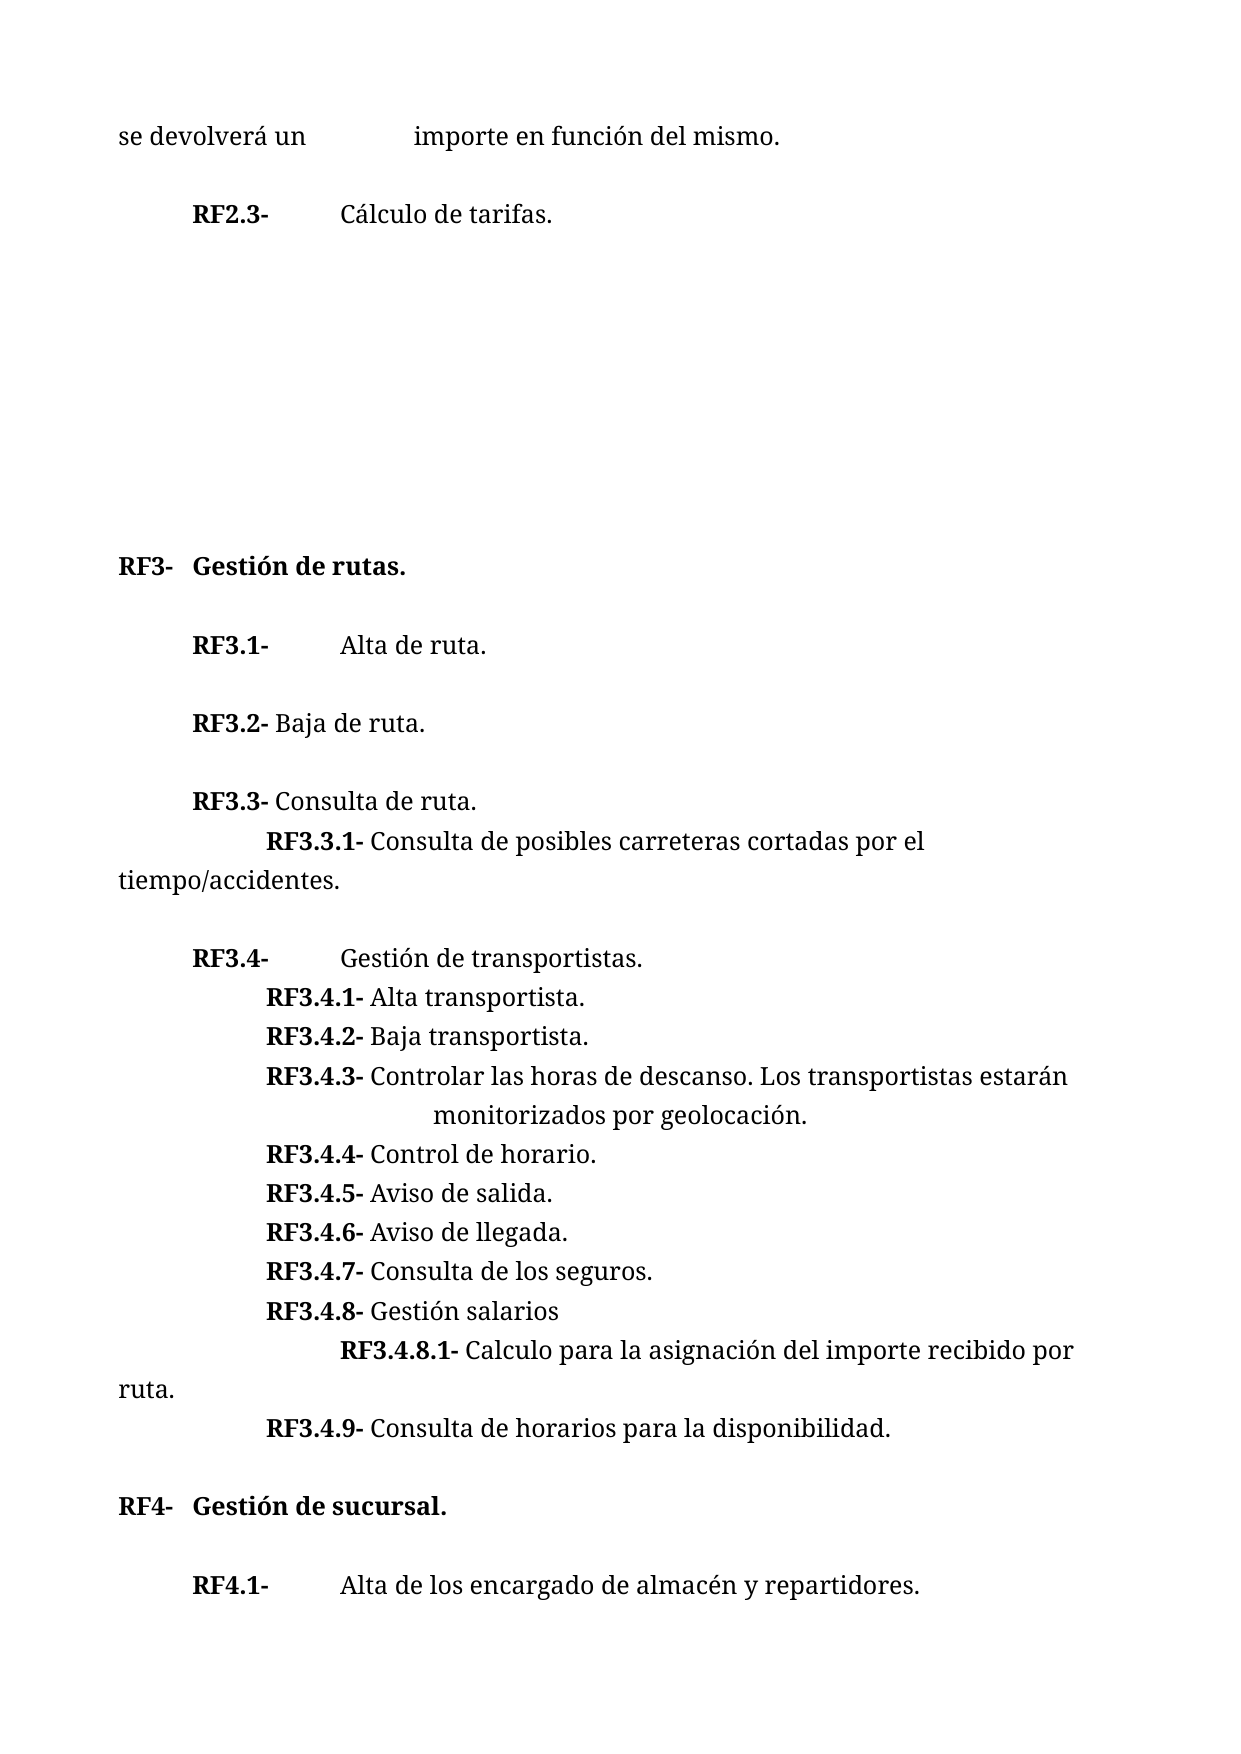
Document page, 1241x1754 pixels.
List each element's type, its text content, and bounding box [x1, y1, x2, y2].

text RF3.4.3- Controlar las horas de descanso. Los transportistas estarán monitorizados por geolocación. [118, 1058, 1122, 1131]
text RF3.3.1- Consulta de posibles carreteras cortadas por el tiempo/accidentes. [118, 823, 1122, 896]
text RF3.4.5- Aviso de salida. [118, 1176, 1122, 1210]
text RF2.3- Cálculo de tarifas. [118, 196, 1122, 231]
text RF3.4- Gestión de transportistas. [118, 941, 1122, 975]
text se devolverá un importe en función del mismo. [118, 118, 1122, 152]
text RF3.4.7- Consulta de los seguros. [118, 1254, 1122, 1288]
text RF3.4.8- Gestión salarios [118, 1293, 1122, 1327]
text RF3.4.6- Aviso de llegada. [118, 1215, 1122, 1249]
text RF3.4.9- Consulta de horarios para la disponibilidad. [118, 1411, 1122, 1445]
text RF4- Gestión de sucursal. [118, 1489, 1122, 1523]
text RF3.3- Consulta de ruta. [118, 784, 1122, 818]
text RF3- Gestión de rutas. [118, 549, 1122, 583]
text RF3.2- Baja de ruta. [118, 706, 1122, 740]
text RF3.4.1- Alta transportista. [118, 980, 1122, 1014]
text RF4.1- Alta de los encargado de almacén y repartidores. [118, 1567, 1122, 1601]
text RF3.4.8.1- Calculo para la asignación del importe recibido por ruta. [118, 1332, 1122, 1406]
text RF3.4.4- Control de horario. [118, 1136, 1122, 1171]
text RF3.1- Alta de ruta. [118, 627, 1122, 661]
text RF3.4.2- Baja transportista. [118, 1019, 1122, 1053]
